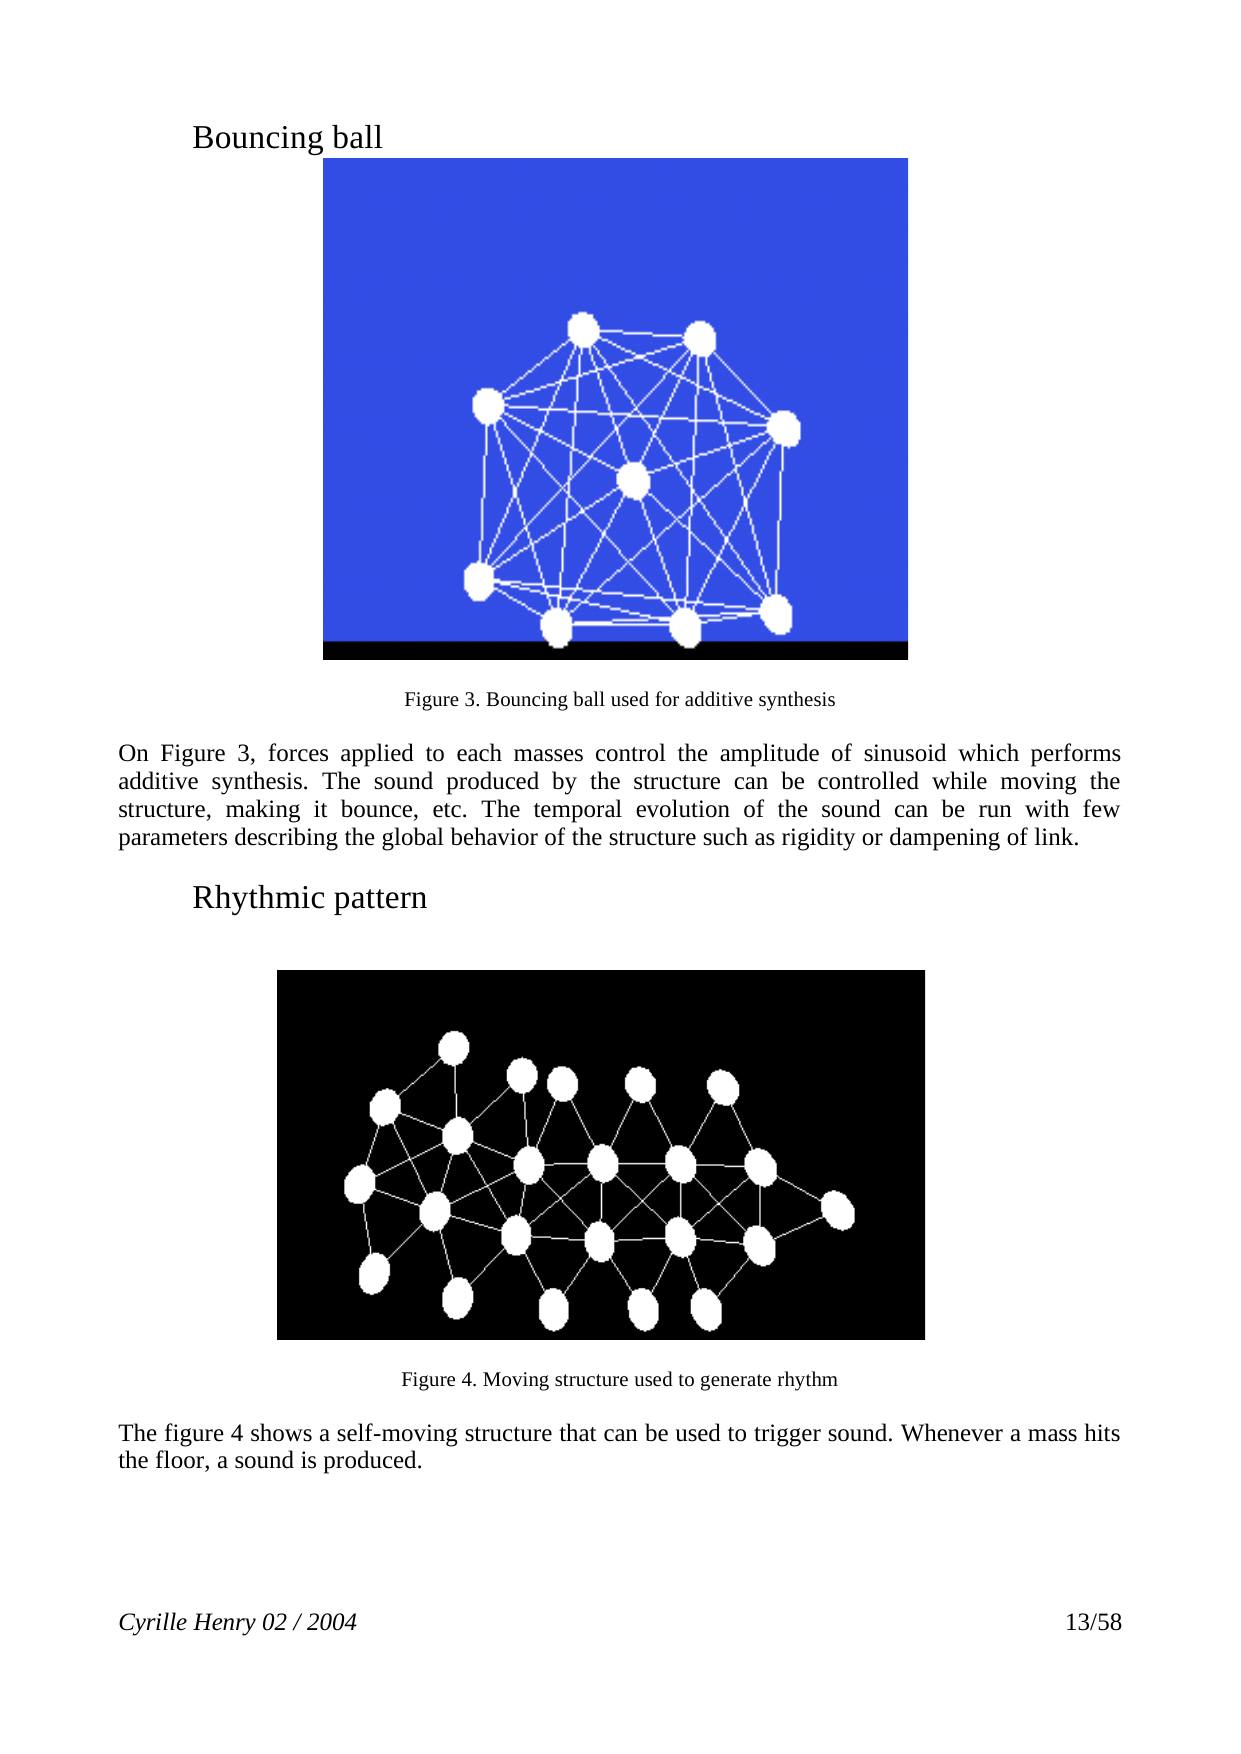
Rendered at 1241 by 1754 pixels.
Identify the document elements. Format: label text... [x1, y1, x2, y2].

text The figure 4 shows a self-moving structure that can be used to trigger sound. Whenever a mass hits the floor, a sound is produced. [118, 1418, 1122, 1474]
text Figure 3. Bouncing ball used for additive synthesis [118, 687, 1122, 711]
text On Figure 3, forces applied to each masses control the amplitude of sinusoid which performs additive synthesis. The sound produced by the structure can be controlled while moving the structure, making it bounce, etc. The temporal evolution of the sound can be run with few parameters describing the global behavior of the structure such as rigidity or dampening of link. [118, 738, 1122, 851]
picture [277, 970, 926, 1340]
text Rhythmic pattern [118, 879, 1122, 916]
picture [323, 158, 909, 660]
text Bouncing ball [118, 118, 1122, 155]
text Figure 4. Moving structure used to generate rhythm [118, 1367, 1122, 1390]
